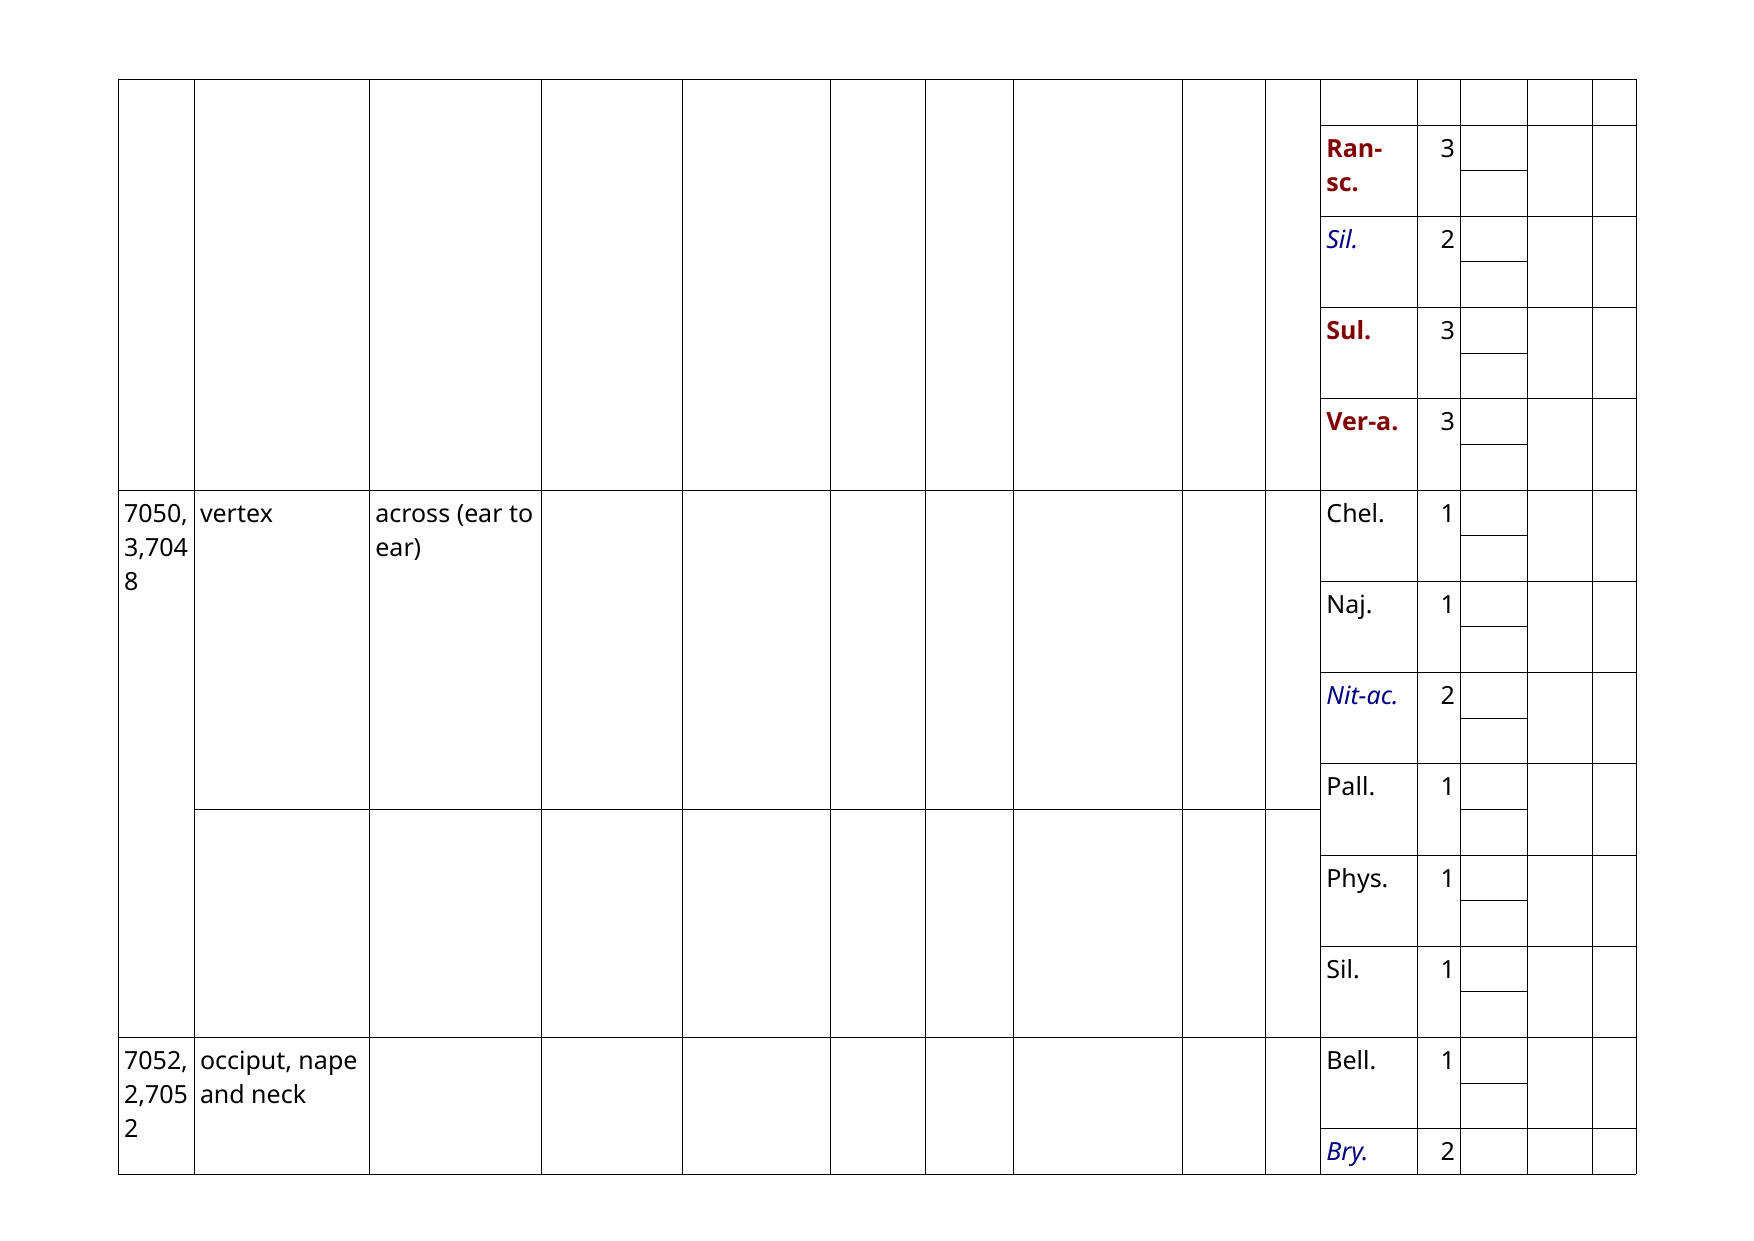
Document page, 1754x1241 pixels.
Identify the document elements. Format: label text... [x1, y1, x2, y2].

table_cell Nit-ac. [1321, 673, 1417, 763]
table_cell [1461, 217, 1527, 261]
table_cell [1593, 673, 1636, 763]
table_cell [1461, 901, 1527, 946]
table_cell [1593, 491, 1636, 581]
table_cell [1461, 947, 1527, 991]
table_cell [1528, 126, 1592, 216]
table_cell [1461, 856, 1527, 900]
table_cell [1183, 1038, 1265, 1174]
table_cell [1593, 582, 1636, 672]
table_cell [1266, 1038, 1320, 1174]
table_cell [926, 1038, 1013, 1174]
table_cell [1528, 308, 1592, 398]
table_cell [1461, 673, 1527, 718]
table_cell 1 [1418, 1038, 1460, 1128]
table_cell 3 [1418, 399, 1460, 489]
table_cell [370, 80, 541, 489]
table_cell 3 [1418, 308, 1460, 398]
table_cell [1461, 445, 1527, 489]
table_cell [1014, 1038, 1182, 1174]
table_cell [926, 810, 1013, 1037]
table_cell [1593, 217, 1636, 307]
table_cell [1461, 719, 1527, 763]
table_cell [370, 1038, 541, 1174]
table_cell [370, 810, 541, 1037]
table_cell [1593, 1038, 1636, 1128]
table_cell [119, 80, 194, 489]
table_cell [1266, 491, 1320, 809]
table_cell [683, 810, 830, 1037]
table_cell [1461, 1129, 1527, 1174]
table_cell [1593, 1129, 1636, 1174]
table_cell 3 [1418, 126, 1460, 216]
table_cell Sul. [1321, 308, 1417, 398]
table_cell [1183, 810, 1265, 1037]
table_cell Ran-sc. [1321, 126, 1417, 216]
table_cell Phys. [1321, 856, 1417, 946]
table_cell [1461, 1038, 1527, 1083]
table_cell [1183, 491, 1265, 809]
table_cell [542, 810, 682, 1037]
table_cell [1593, 126, 1636, 216]
table_cell [1528, 764, 1592, 854]
table_cell Naj. [1321, 582, 1417, 672]
table_cell [1528, 673, 1592, 763]
table_cell [1528, 80, 1592, 124]
table_cell [1266, 810, 1320, 1037]
table_cell [1461, 126, 1527, 170]
table_cell across (ear to ear) [370, 491, 541, 809]
table_cell [1528, 1038, 1592, 1128]
table_cell occiput, nape and neck [195, 1038, 369, 1174]
table_cell 2 [1418, 217, 1460, 307]
table_cell Sil. [1321, 217, 1417, 307]
table_cell [1321, 80, 1417, 124]
table_cell [542, 1038, 682, 1174]
table_cell [542, 80, 682, 489]
table_cell [1461, 764, 1527, 809]
table_cell [1593, 80, 1636, 124]
table_cell [1593, 764, 1636, 854]
table_cell [1461, 354, 1527, 398]
table_cell [1461, 399, 1527, 444]
table_cell [1461, 627, 1527, 672]
table_cell [683, 491, 830, 809]
table_cell [1461, 992, 1527, 1037]
table_cell [1461, 1084, 1527, 1128]
table_cell [1593, 308, 1636, 398]
table_cell Bry. [1321, 1129, 1417, 1174]
table_cell 2 [1418, 673, 1460, 763]
table_cell Ver-a. [1321, 399, 1417, 489]
table_cell 1 [1418, 491, 1460, 581]
table_cell [831, 1038, 925, 1174]
table_cell 1 [1418, 856, 1460, 946]
table_cell [1014, 810, 1182, 1037]
table_cell [1593, 399, 1636, 489]
table_cell Bell. [1321, 1038, 1417, 1128]
table_cell 7052,2,7052 [119, 1038, 194, 1174]
table_cell [1528, 856, 1592, 946]
table_cell 1 [1418, 582, 1460, 672]
table_cell [1014, 491, 1182, 809]
table_cell [1528, 217, 1592, 307]
table_cell Chel. [1321, 491, 1417, 581]
table_cell [831, 80, 925, 489]
table_cell [1461, 810, 1527, 854]
table_cell [926, 491, 1013, 809]
table_cell [1461, 262, 1527, 307]
table_cell [1461, 171, 1527, 216]
table_cell [1593, 856, 1636, 946]
table_cell [542, 491, 682, 809]
table_cell [195, 80, 369, 489]
table_cell [1183, 80, 1265, 489]
table_cell vertex [195, 491, 369, 809]
table_cell [1461, 582, 1527, 626]
table_cell [1418, 80, 1460, 124]
table_cell [683, 1038, 830, 1174]
table_cell [683, 80, 830, 489]
table_cell [1528, 947, 1592, 1037]
table_cell [1528, 399, 1592, 489]
table_cell 1 [1418, 764, 1460, 854]
table_cell [1266, 80, 1320, 489]
table_cell [1593, 947, 1636, 1037]
table_cell [195, 810, 369, 1037]
table_cell [831, 491, 925, 809]
table_cell [1461, 308, 1527, 353]
table_cell [1528, 491, 1592, 581]
table_cell 1 [1418, 947, 1460, 1037]
table_cell [1528, 582, 1592, 672]
table_cell 7050,3,7048 [119, 491, 194, 1037]
table_cell [831, 810, 925, 1037]
table_cell Sil. [1321, 947, 1417, 1037]
table_cell Pall. [1321, 764, 1417, 854]
table_cell [1461, 80, 1527, 124]
table_cell [1461, 536, 1527, 581]
table_cell [1461, 491, 1527, 535]
table_cell [1014, 80, 1182, 489]
table_cell [926, 80, 1013, 489]
table_cell 2 [1418, 1129, 1460, 1174]
table_cell [1528, 1129, 1592, 1174]
